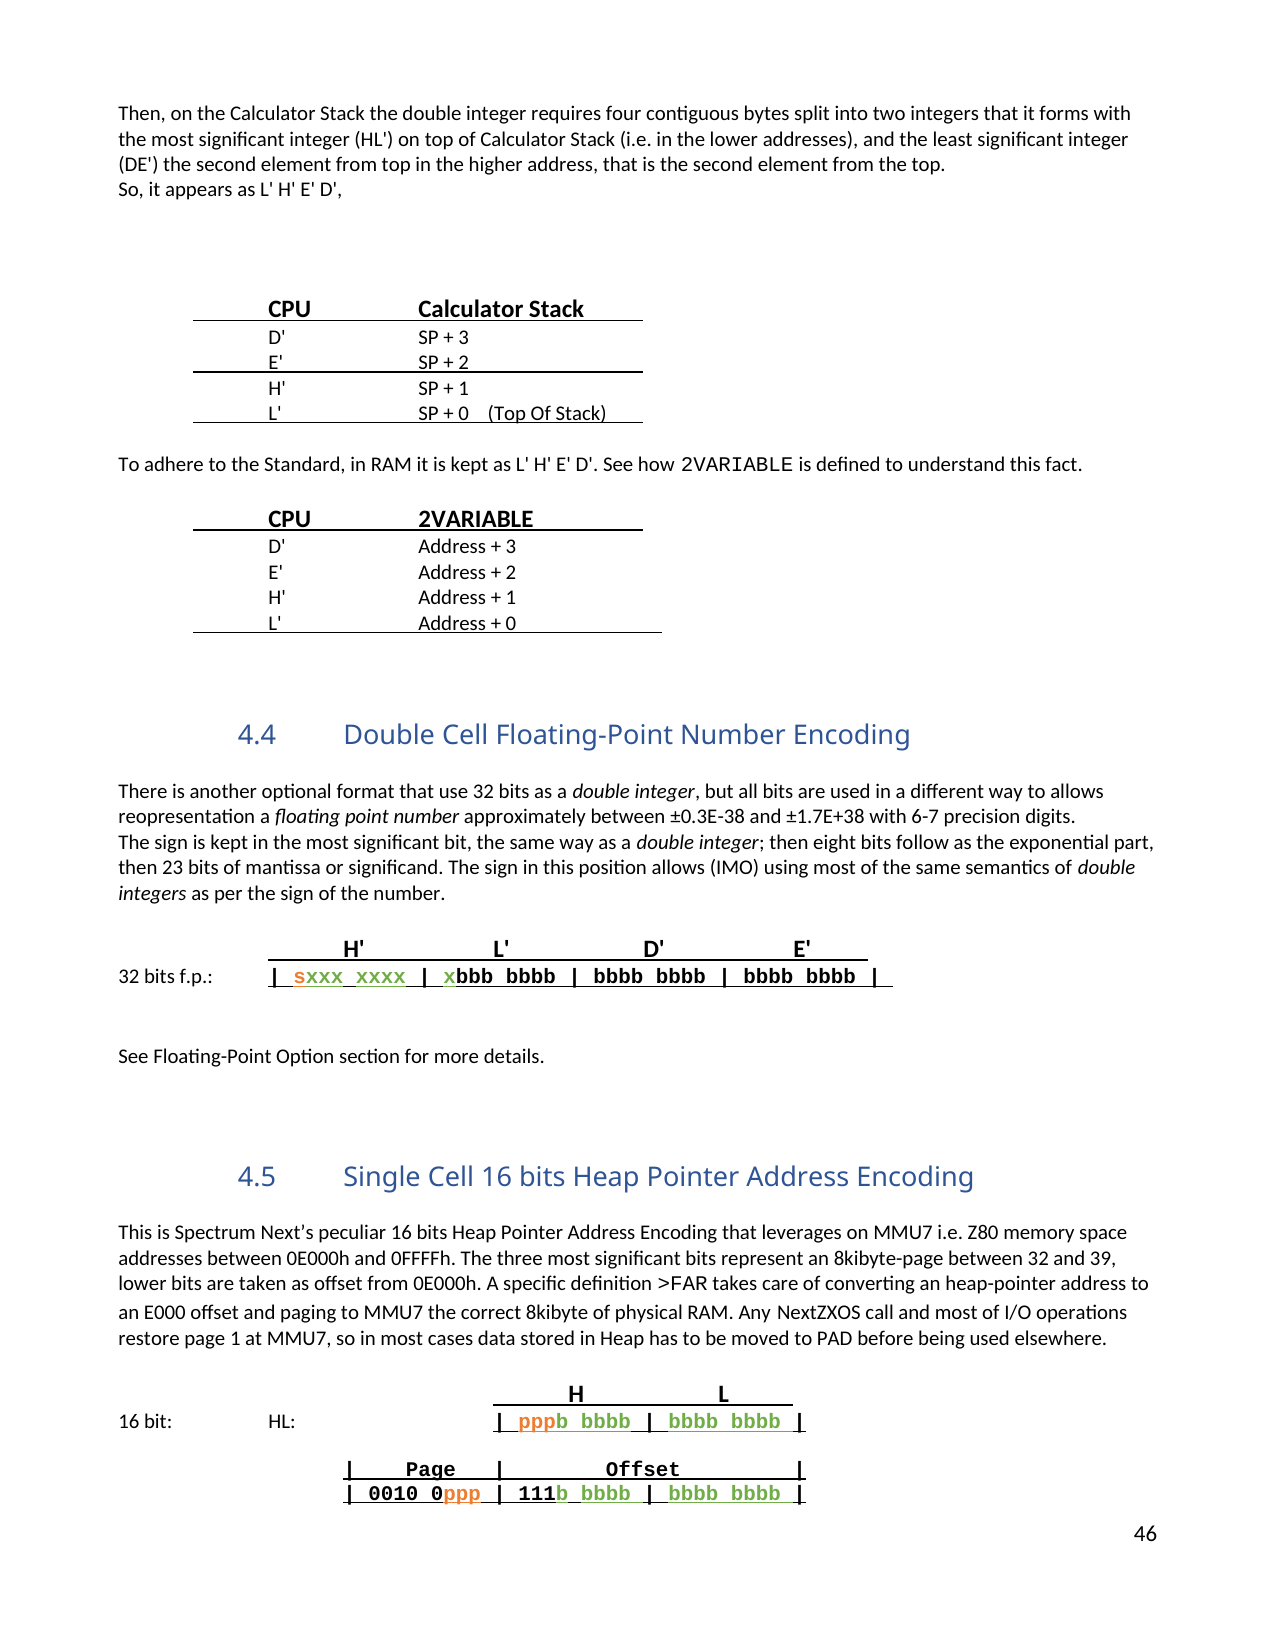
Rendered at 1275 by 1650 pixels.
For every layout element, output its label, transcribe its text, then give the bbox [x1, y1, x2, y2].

text D' Address + 3 [118, 534, 1157, 559]
text H' L' D' E' [118, 933, 1157, 964]
text So, it appears as L' H' E' D', [118, 177, 1157, 202]
text H L [118, 1378, 1157, 1409]
text The sign is kept in the most significant bit, the same way as a double integer; then eight bits follow as the exponential part, then 23 bits of mantissa or significand. The sign in this position allows (IMO) using most of the same semantics of double integers as per the sign of the number. [118, 829, 1157, 905]
text H' SP + 1 [118, 375, 1157, 400]
text | 0010 0ppp | 111b bbbb | bbbb bbbb | [193, 1482, 1157, 1506]
text D' SP + 3 [118, 324, 1157, 349]
text See Floating-Point Option section for more details. [118, 1043, 1157, 1069]
text L' Address + 0 [118, 610, 1157, 635]
subtitle Single Cell 16 bits Heap Pointer Address Encoding [231, 1157, 1157, 1194]
text the most significant integer (HL') on top of Calculator Stack (i.e. in the lower addresses), and the least significant integer [118, 126, 1157, 151]
text E' SP + 2 [118, 349, 1157, 375]
text 32 bits f.p.: | sxxx xxxx | xbbb bbbb | bbbb bbbb | bbbb bbbb | [118, 964, 1157, 990]
text (DE') the second element from top in the higher address, that is the second element from the top. [118, 151, 1157, 177]
text CPU 2VARIABLE [118, 503, 1157, 534]
text CPU Calculator Stack [118, 294, 1157, 324]
subtitle Double Cell Floating-Point Number Encoding [231, 716, 1157, 753]
text Then, on the Calculator Stack the double integer requires four contiguous bytes split into two integers that it forms with [118, 100, 1157, 126]
text E' Address + 2 [118, 559, 1157, 584]
text | Page | Offset | [193, 1459, 1157, 1482]
text H' Address + 1 [118, 584, 1157, 610]
text There is another optional format that use 32 bits as a double integer, but all bits are used in a different way to allows reopresentation a floating point number approximately between ±0.3E-38 and ±1.7E+38 with 6-7 precision digits. [118, 753, 1157, 829]
text This is Spectrum Next’s peculiar 16 bits Heap Pointer Address Encoding that leverages on MMU7 i.e. Z80 memory space addresses between 0E000h and 0FFFFh. The three most significant bits represent an 8kibyte-page between 32 and 39, lower bits are taken as offset from 0E000h. A specific definition >FAR takes care of converting an heap-pointer address to an E000 offset and paging to MMU7 the correct 8kibyte of physical RAM. Any NextZXOS call and most of I/O operations restore page 1 at MMU7, so in most cases data stored in Heap has to be moved to PAD before being used elsewhere. [118, 1194, 1157, 1350]
text 16 bit: HL: | pppb bbbb | bbbb bbbb | [118, 1409, 1157, 1435]
text L' SP + 0 (Top Of Stack) [118, 400, 1157, 426]
text To adhere to the Standard, in RAM it is kept as L' H' E' D'. See how 2VARIABLE is defined to understand this fact. [118, 451, 1157, 478]
